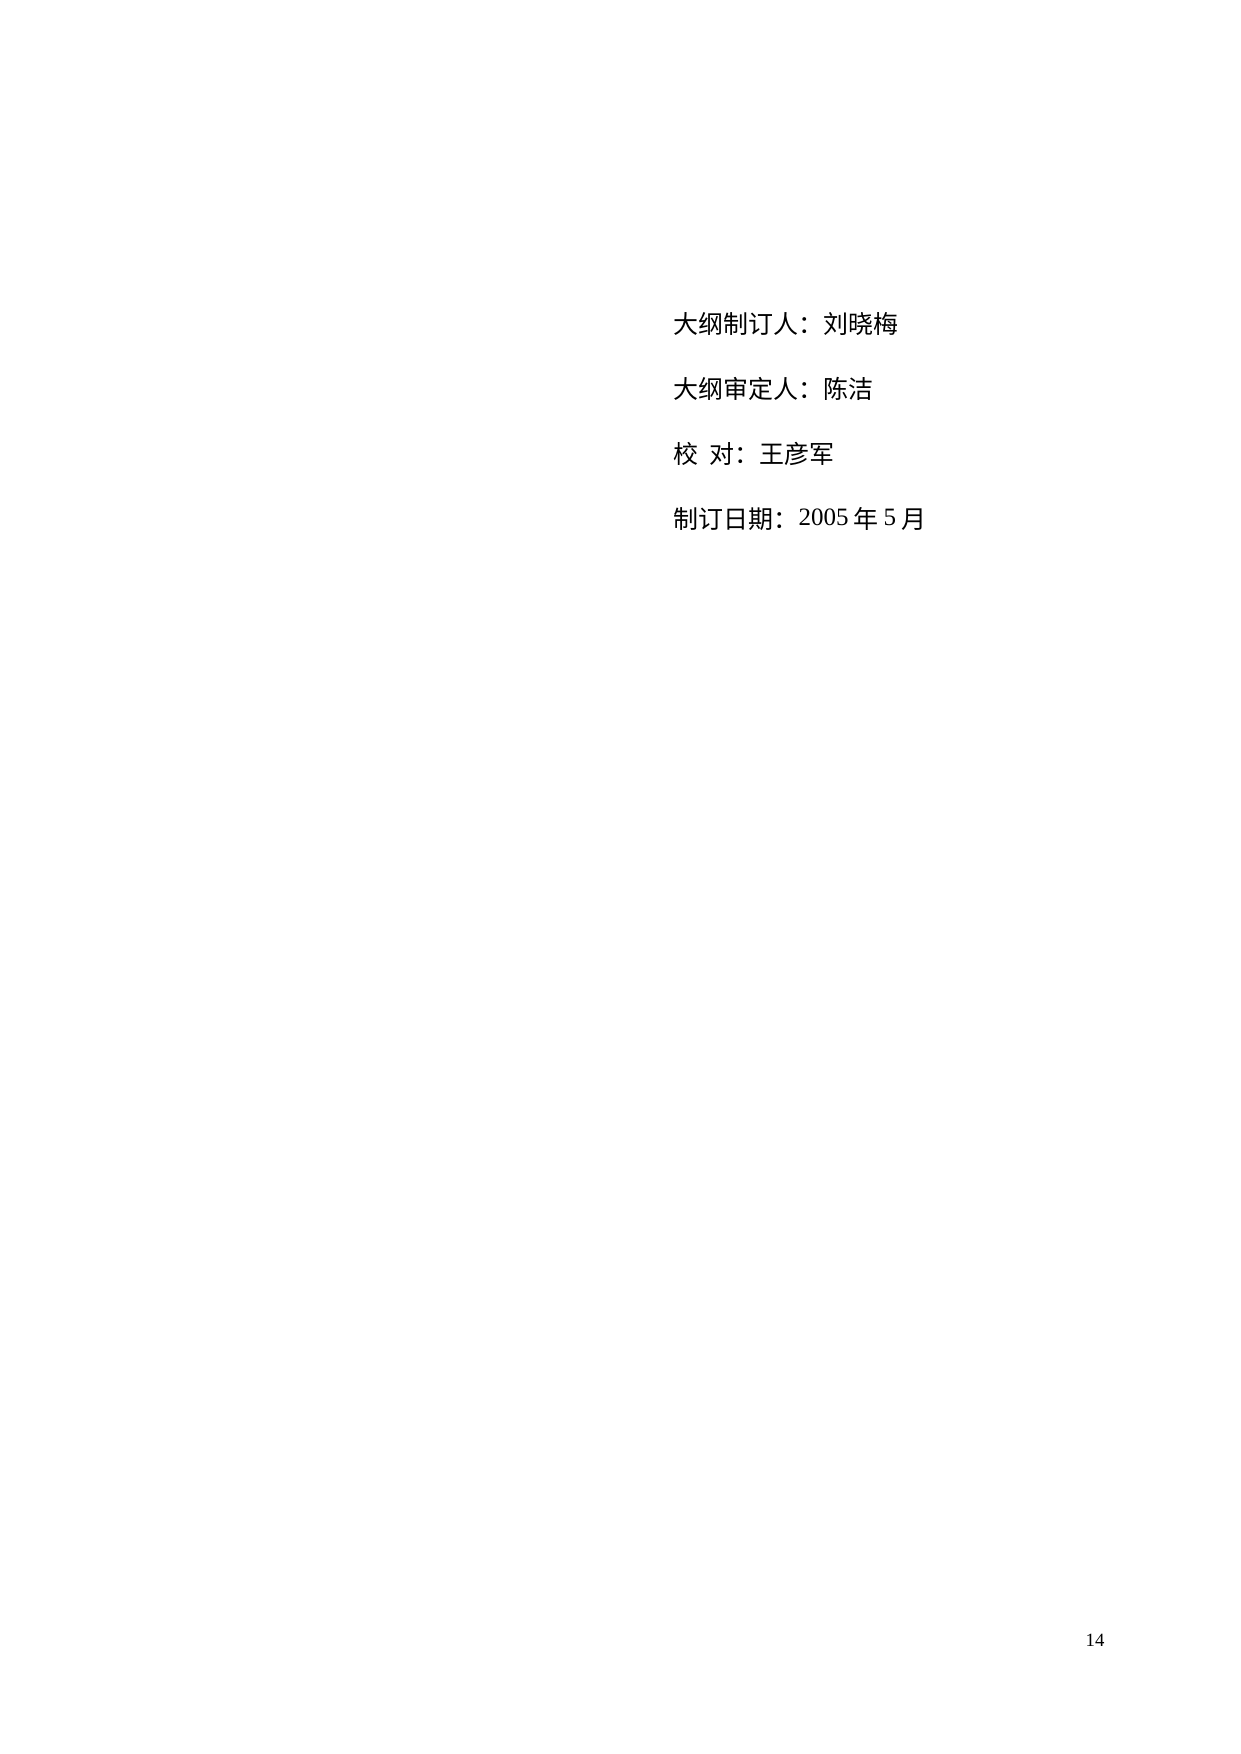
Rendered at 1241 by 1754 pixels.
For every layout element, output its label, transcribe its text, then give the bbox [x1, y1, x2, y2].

text 制订日期：2005年5月 [136, 479, 1104, 544]
text 校 对：王彦军 [136, 414, 1104, 479]
text 大纲制订人：刘晓梅 [136, 284, 1104, 349]
text 大纲审定人：陈洁 [136, 349, 1104, 414]
